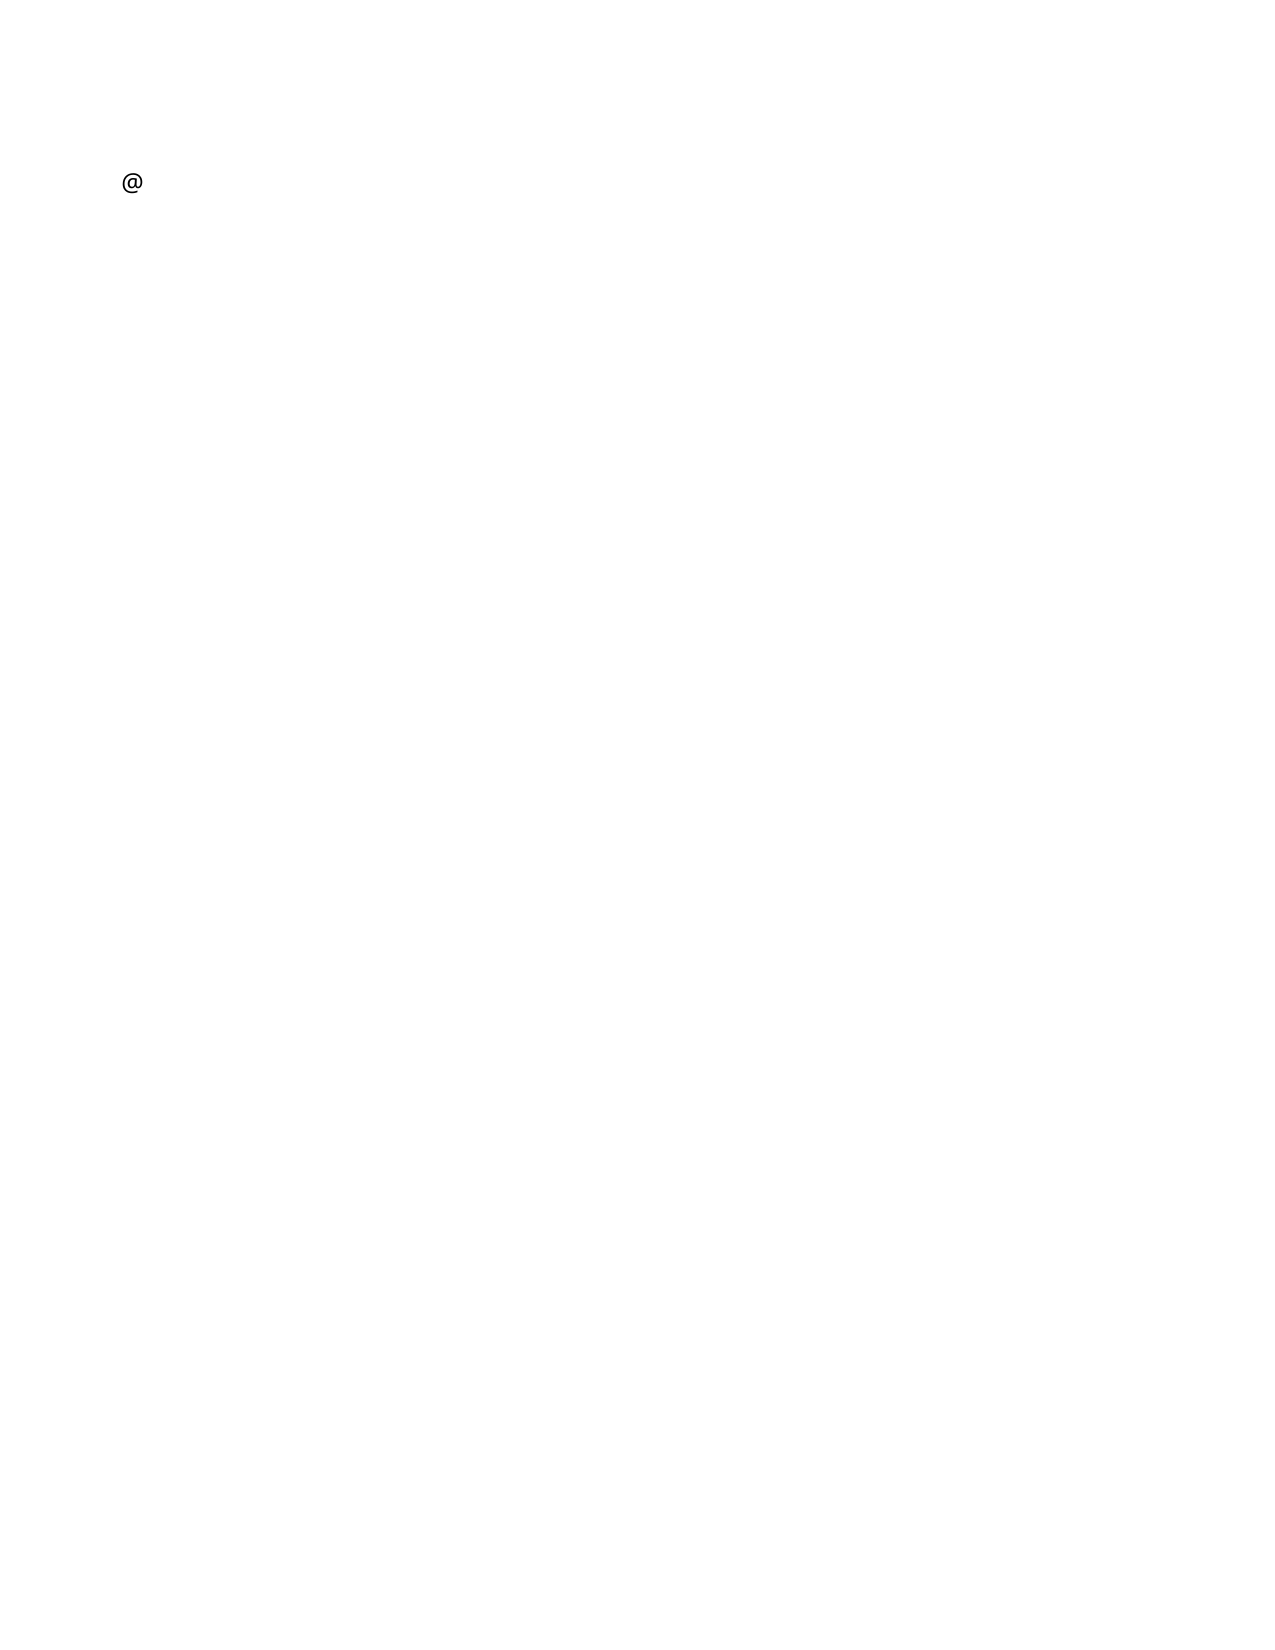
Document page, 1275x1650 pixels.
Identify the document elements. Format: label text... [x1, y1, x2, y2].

text @ [121, 165, 1158, 199]
